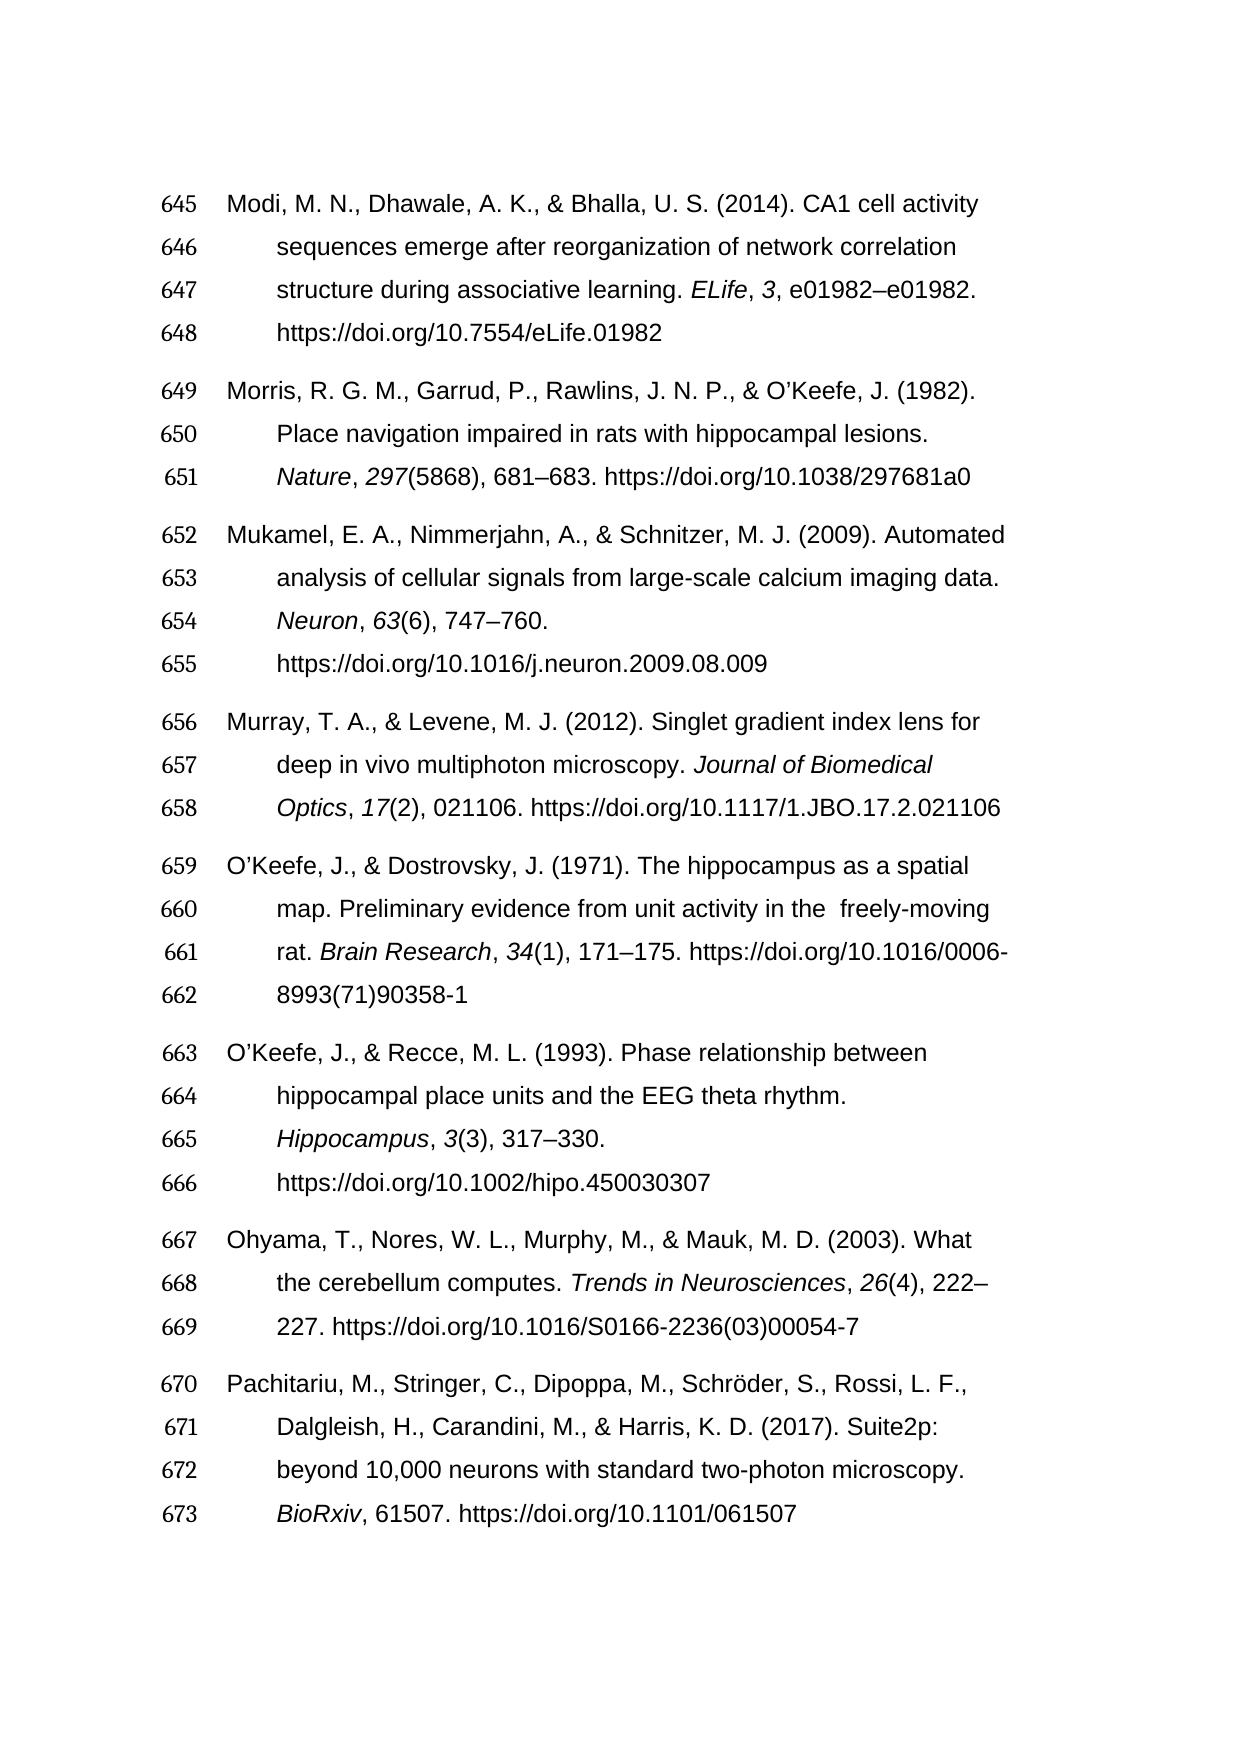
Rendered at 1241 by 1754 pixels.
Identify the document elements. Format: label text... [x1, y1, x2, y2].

text Modi, M. N., Dhawale, A. K., & Bhalla, U. S. (2014). CA1 cell activity sequences emerge after reorganization of network correlation structure during associative learning. ELife, 3, e01982–e01982. https://doi.org/10.7554/eLife.01982 [226, 189, 1014, 347]
text O’Keefe, J., & Dostrovsky, J. (1971). The hippocampus as a spatial map. Preliminary evidence from unit activity in the freely-moving rat. Brain Research, 34(1), 171–175. https://doi.org/10.1016/0006-8993(71)90358-1 [226, 851, 1014, 1009]
text Pachitariu, M., Stringer, C., Dipoppa, M., Schröder, S., Rossi, L. F., Dalgleish, H., Carandini, M., & Harris, K. D. (2017). Suite2p: beyond 10,000 neurons with standard two-photon microscopy. BioRxiv, 61507. https://doi.org/10.1101/061507 [226, 1369, 1014, 1527]
text Murray, T. A., & Levene, M. J. (2012). Singlet gradient index lens for deep in vivo multiphoton microscopy. Journal of Biomedical Optics, 17(2), 021106. https://doi.org/10.1117/1.JBO.17.2.021106 [226, 707, 1014, 822]
text Mukamel, E. A., Nimmerjahn, A., & Schnitzer, M. J. (2009). Automated analysis of cellular signals from large-scale calcium imaging data. Neuron, 63(6), 747–760. https://doi.org/10.1016/j.neuron.2009.08.009 [226, 520, 1014, 678]
text Morris, R. G. M., Garrud, P., Rawlins, J. N. P., & O’Keefe, J. (1982). Place navigation impaired in rats with hippocampal lesions. Nature, 297(5868), 681–683. https://doi.org/10.1038/297681a0 [226, 376, 1014, 491]
text Ohyama, T., Nores, W. L., Murphy, M., & Mauk, M. D. (2003). What the cerebellum computes. Trends in Neurosciences, 26(4), 222–227. https://doi.org/10.1016/S0166-2236(03)00054-7 [226, 1225, 1014, 1340]
text O’Keefe, J., & Recce, M. L. (1993). Phase relationship between hippocampal place units and the EEG theta rhythm. Hippocampus, 3(3), 317–330. https://doi.org/10.1002/hipo.450030307 [226, 1038, 1014, 1196]
